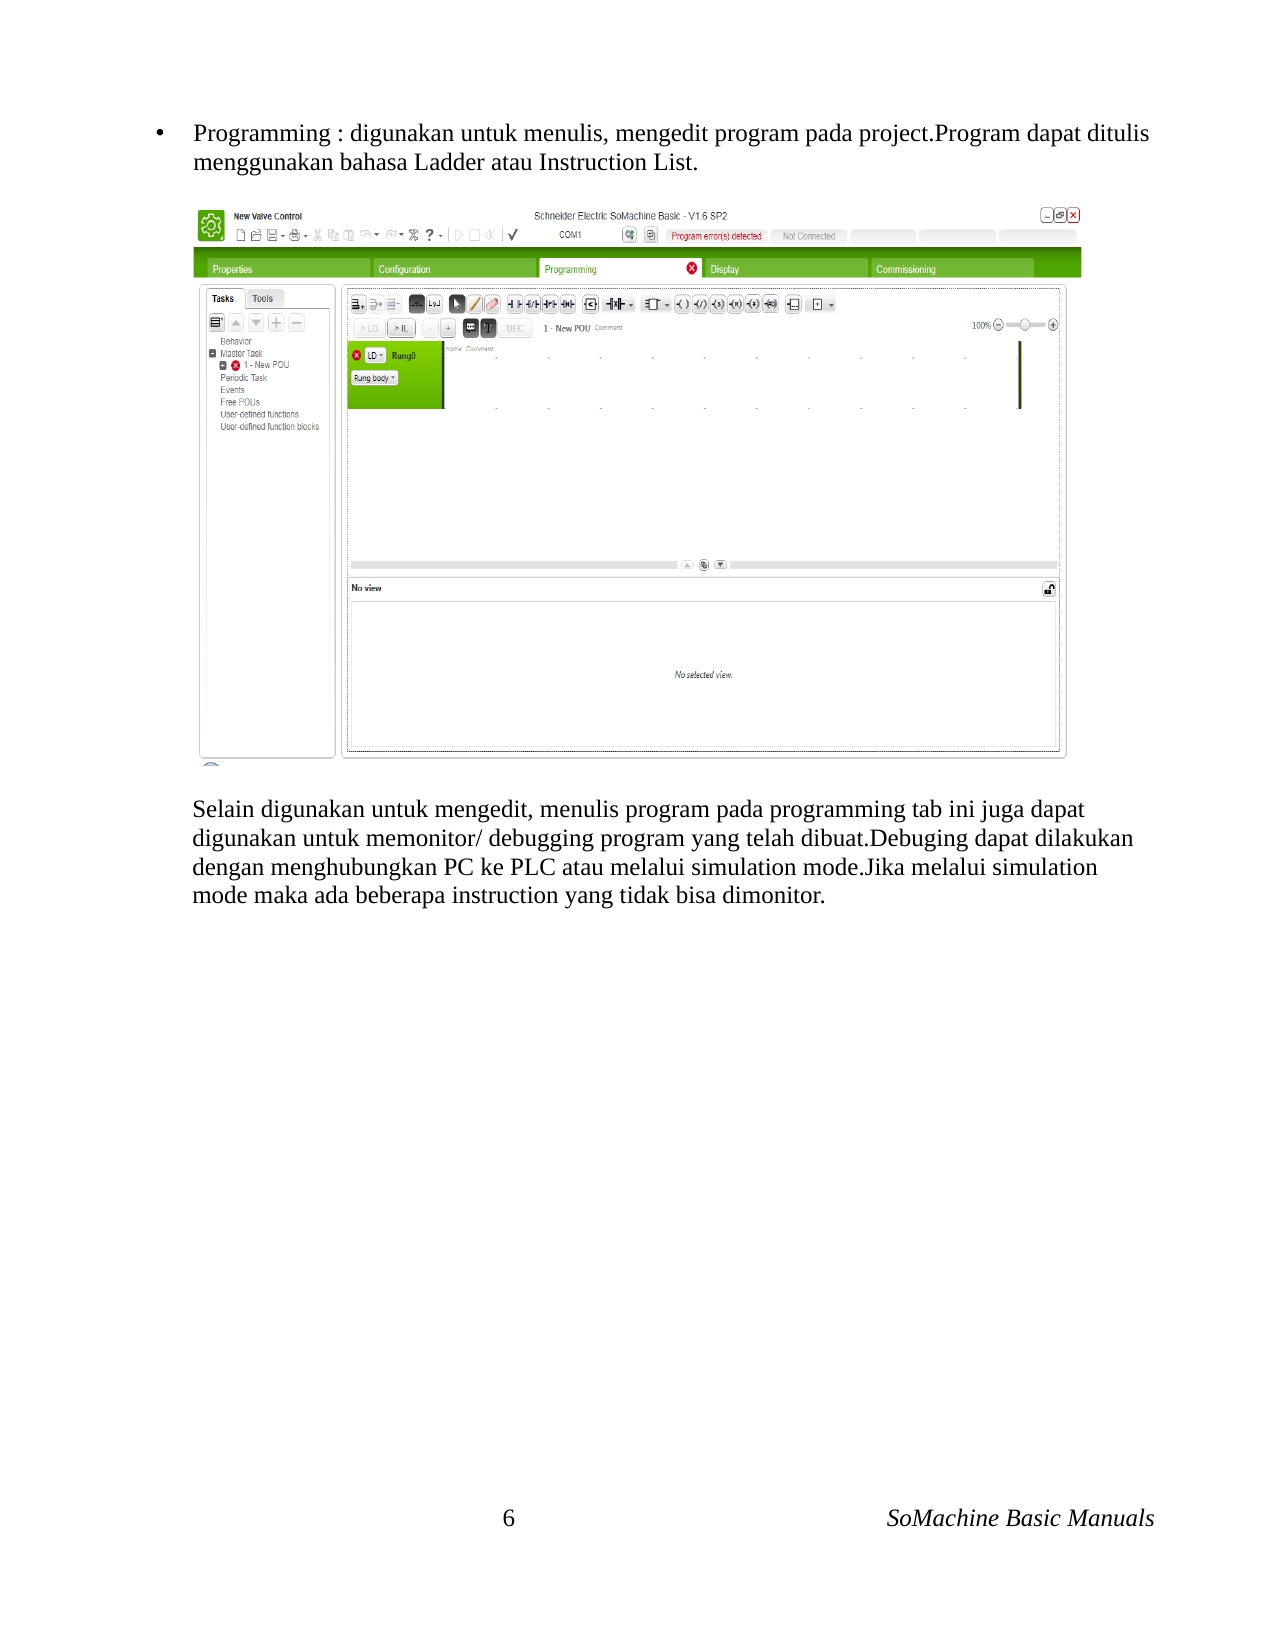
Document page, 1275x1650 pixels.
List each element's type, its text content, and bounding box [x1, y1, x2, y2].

list Programming : digunakan untuk menulis, mengedit program pada project.Program dapat ditulis menggunakan bahasa Ladder atau Instruction List. [156, 118, 1157, 176]
picture [193, 204, 1082, 766]
text Selain digunakan untuk mengedit, menulis program pada programming tab ini juga dapat digunakan untuk memonitor/ debugging program yang telah dibuat.Debuging dapat dilakukan dengan menghubungkan PC ke PLC atau melalui simulation mode.Jika melalui simulation mode maka ada beberapa instruction yang tidak bisa dimonitor. [118, 794, 1157, 909]
